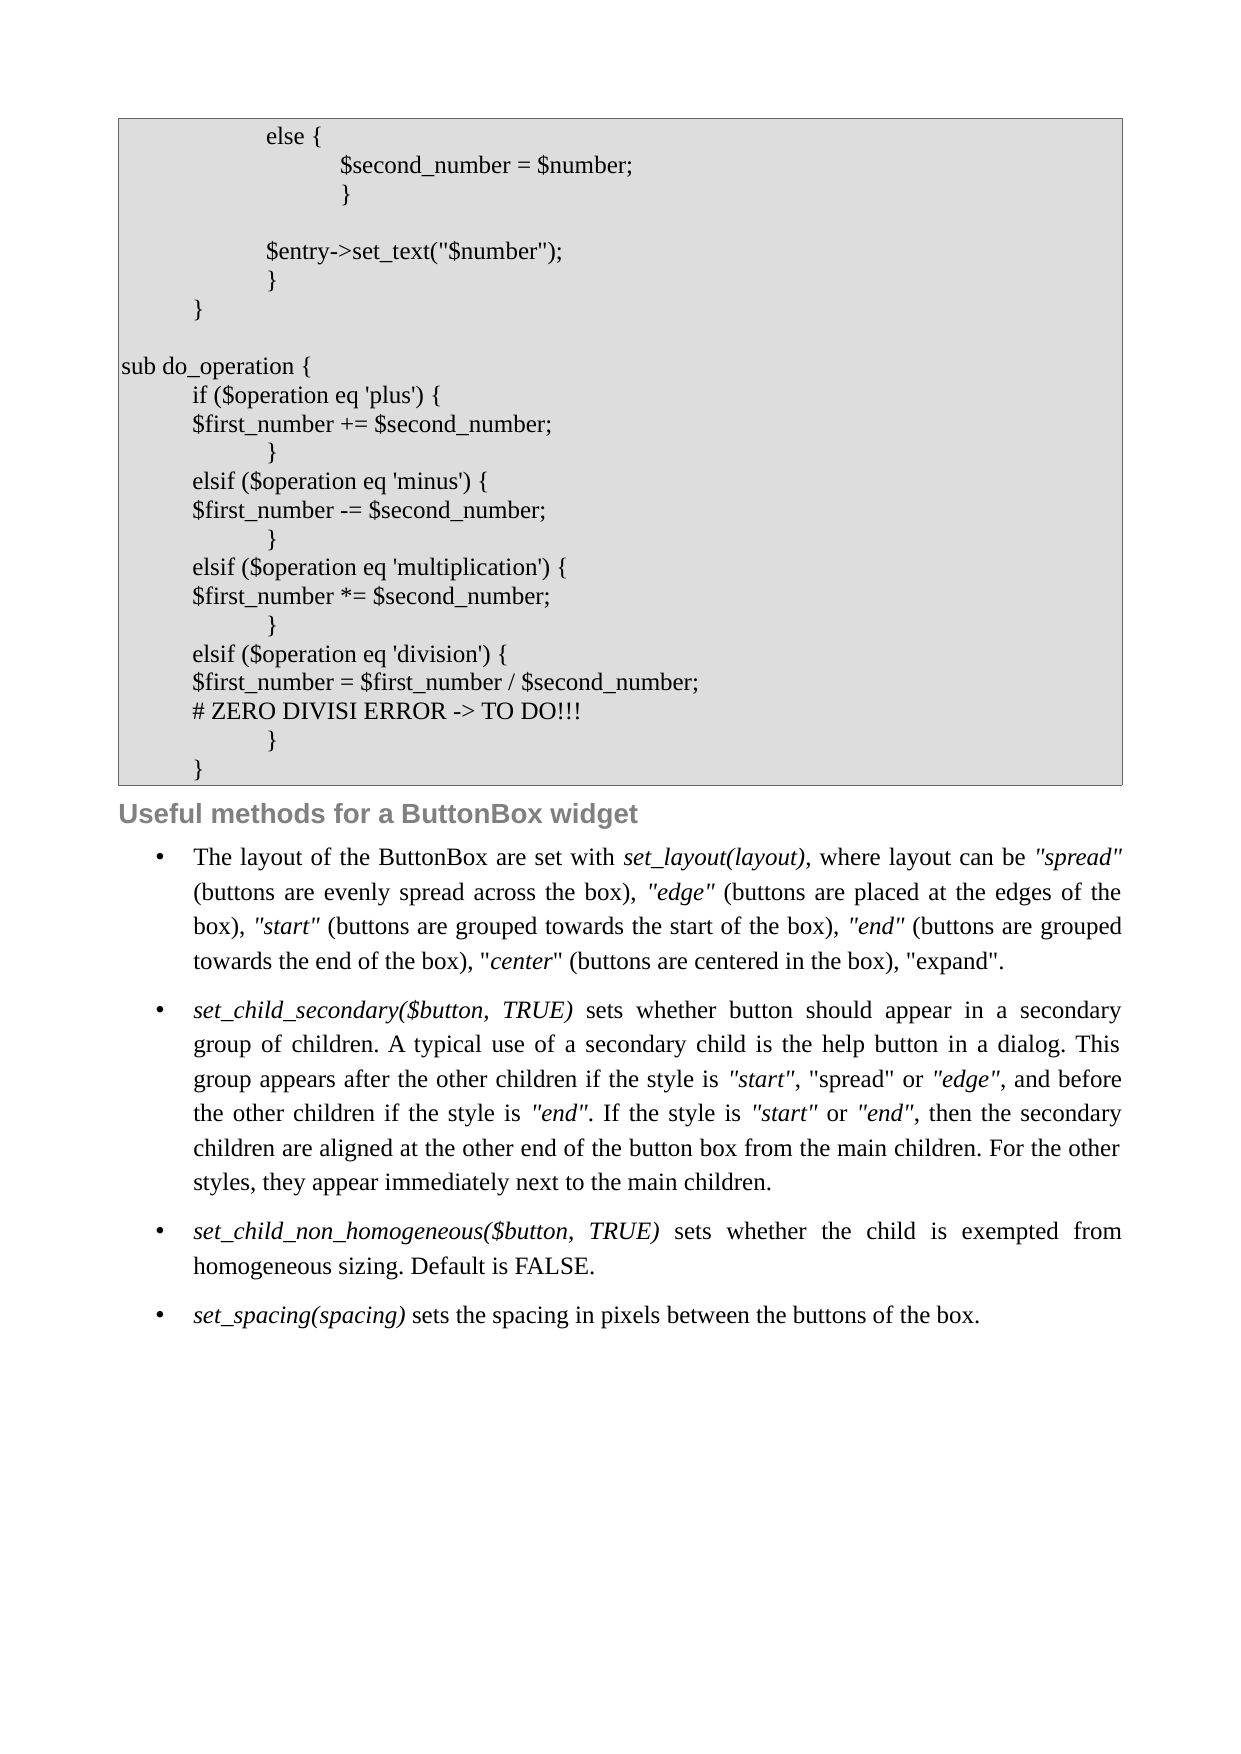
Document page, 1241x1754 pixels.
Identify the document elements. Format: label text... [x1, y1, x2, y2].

subtitle Useful methods for a ButtonBox widget [118, 798, 1122, 830]
text } [119, 291, 1122, 319]
text elsif ($operation eq 'minus') { [119, 463, 1122, 492]
list set_spacing(spacing) sets the spacing in pixels between the buttons of the box. [156, 1300, 1122, 1328]
text } [119, 434, 1122, 463]
text $first_number -= $second_number; [119, 492, 1122, 521]
text if ($operation eq 'plus') { [119, 377, 1122, 406]
text $first_number = $first_number / $second_number; [119, 664, 1122, 693]
list set_child_secondary($button, TRUE) sets whether button should appear in a secondary group of children. A typical use of a secondary child is the help button in a dialog. This group appears after the other children if the style is "start", "spread" or "edge", and before the other children if the style is "end". If the style is "start" or "end", then the secondary children are aligned at the other end of the button box from the main children. For the other styles, they appear immediately next to the main children. [156, 995, 1122, 1196]
text elsif ($operation eq 'division') { [119, 636, 1122, 664]
text $second_number = $number; [119, 147, 1122, 176]
text $first_number *= $second_number; [119, 578, 1122, 607]
text } [119, 521, 1122, 549]
text $entry->set_text("$number"); [119, 233, 1122, 262]
text $first_number += $second_number; [119, 406, 1122, 434]
text elsif ($operation eq 'multiplication') { [119, 549, 1122, 578]
text } [119, 607, 1122, 636]
text # ZERO DIVISI ERROR -> TO DO!!! [119, 693, 1122, 722]
list set_child_non_homogeneous($button, TRUE) sets whether the child is exempted from homogeneous sizing. Default is FALSE. [156, 1216, 1122, 1279]
text } [119, 722, 1122, 751]
text } [119, 751, 1122, 785]
text else { [119, 119, 1122, 147]
list The layout of the ButtonBox are set with set_layout(layout), where layout can be "spread" (buttons are evenly spread across the box), "edge" (buttons are placed at the edges of the box), "start" (buttons are grouped towards the start of the box), "end" (buttons are grouped towards the end of the box), "center" (buttons are centered in the box), "expand". [156, 842, 1122, 974]
text sub do_operation { [119, 348, 1122, 377]
text } [119, 262, 1122, 291]
text } [119, 176, 1122, 204]
